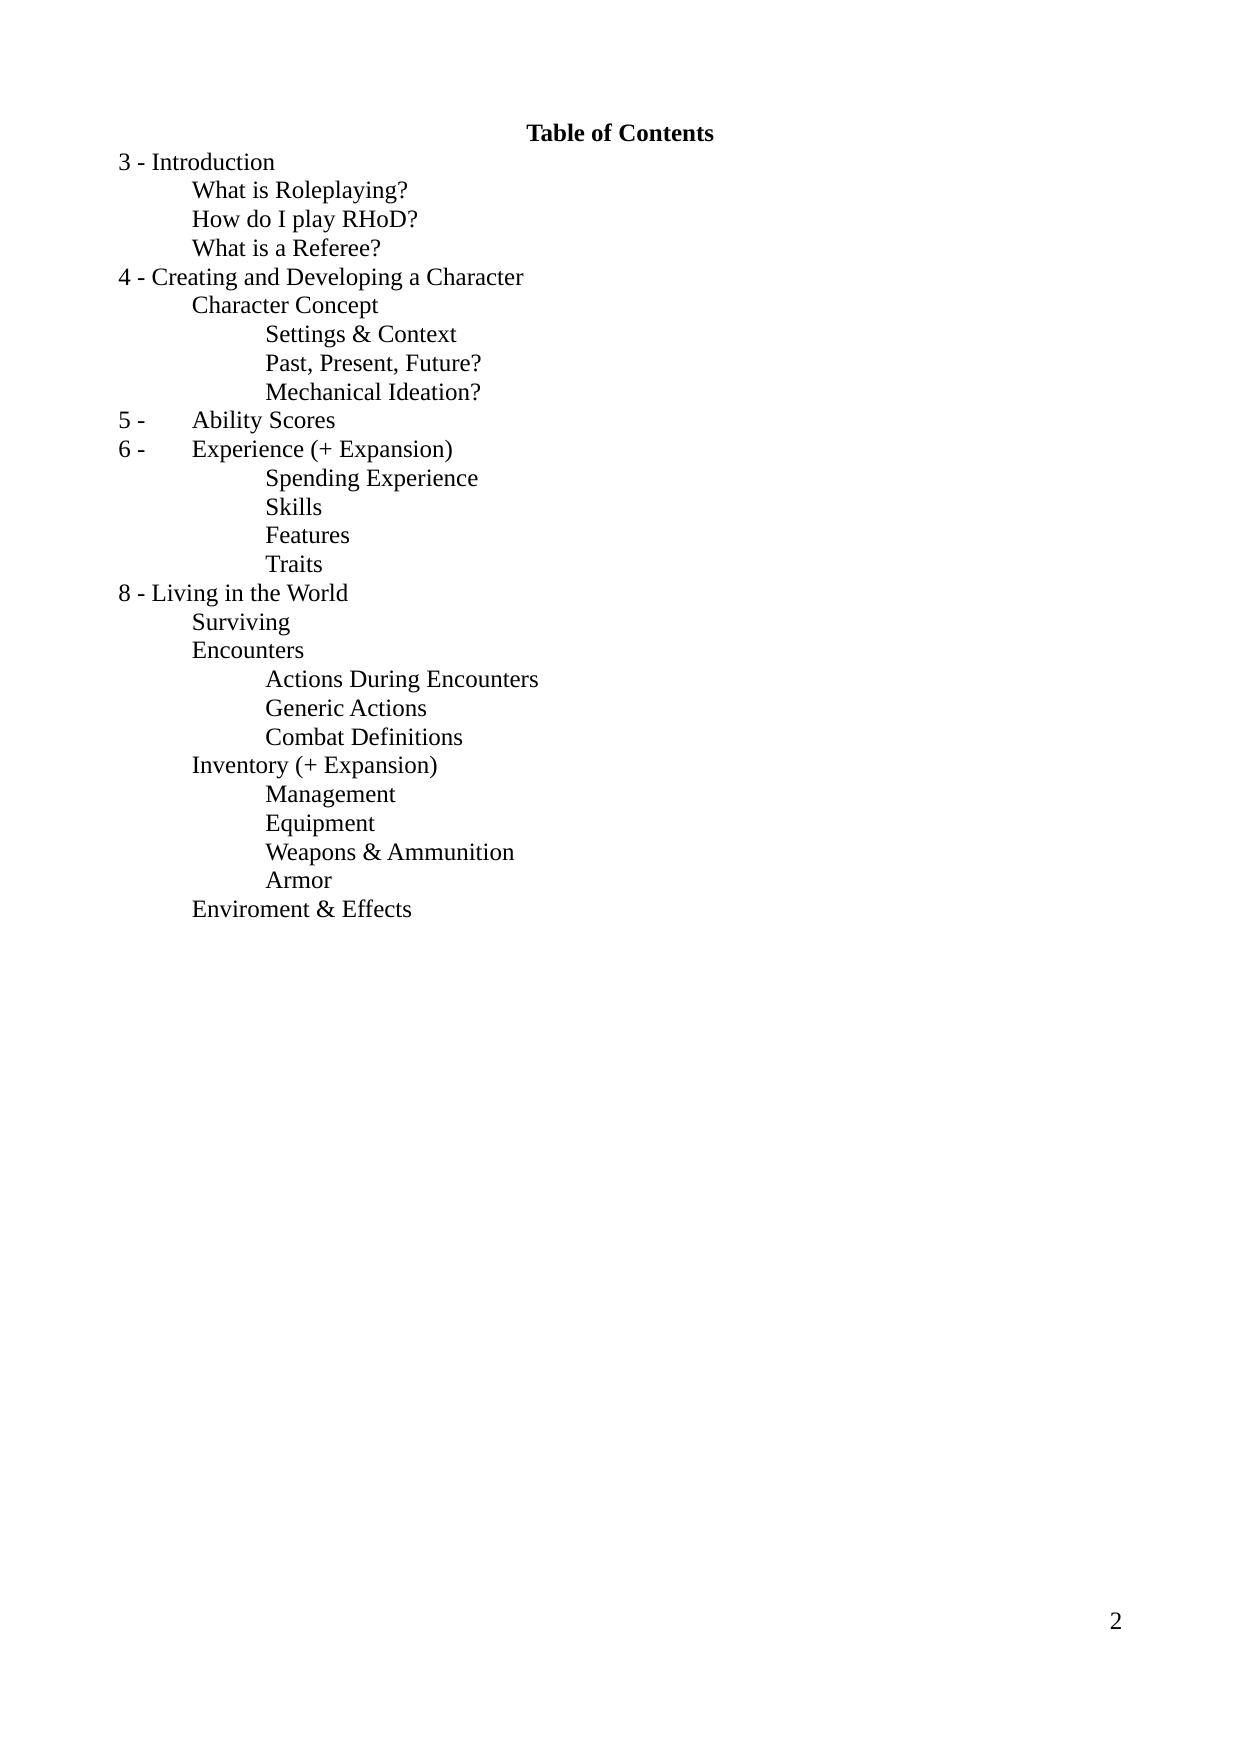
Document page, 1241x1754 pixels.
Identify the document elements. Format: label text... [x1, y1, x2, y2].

text Past, Present, Future? [118, 348, 1122, 377]
text Weapons & Ammunition [118, 837, 1122, 866]
text Actions During Encounters [118, 664, 1122, 693]
text Skills [118, 492, 1122, 521]
text What is Roleplaying? [118, 176, 1122, 204]
text Enviroment & Effects [118, 894, 1122, 923]
text Mechanical Ideation? [118, 377, 1122, 406]
text Spending Experience [118, 463, 1122, 492]
text Encounters [118, 636, 1122, 664]
text Surviving [118, 607, 1122, 636]
text Table of Contents [118, 118, 1122, 147]
text 8 - Living in the World [118, 578, 1122, 607]
text What is a Referee? [118, 233, 1122, 262]
text Character Concept [118, 291, 1122, 319]
text Equipment [118, 808, 1122, 837]
text 5 - Ability Scores [118, 406, 1122, 434]
text 6 - Experience (+ Expansion) [118, 434, 1122, 463]
text Management [118, 779, 1122, 808]
text Inventory (+ Expansion) [118, 751, 1122, 779]
text Traits [118, 549, 1122, 578]
text Combat Definitions [118, 722, 1122, 751]
text 3 - Introduction [118, 147, 1122, 176]
text Settings & Context [118, 319, 1122, 348]
text How do I play RHoD? [118, 204, 1122, 233]
text Armor [118, 866, 1122, 894]
text 4 - Creating and Developing a Character [118, 262, 1122, 291]
text Generic Actions [118, 693, 1122, 722]
text Features [118, 521, 1122, 549]
